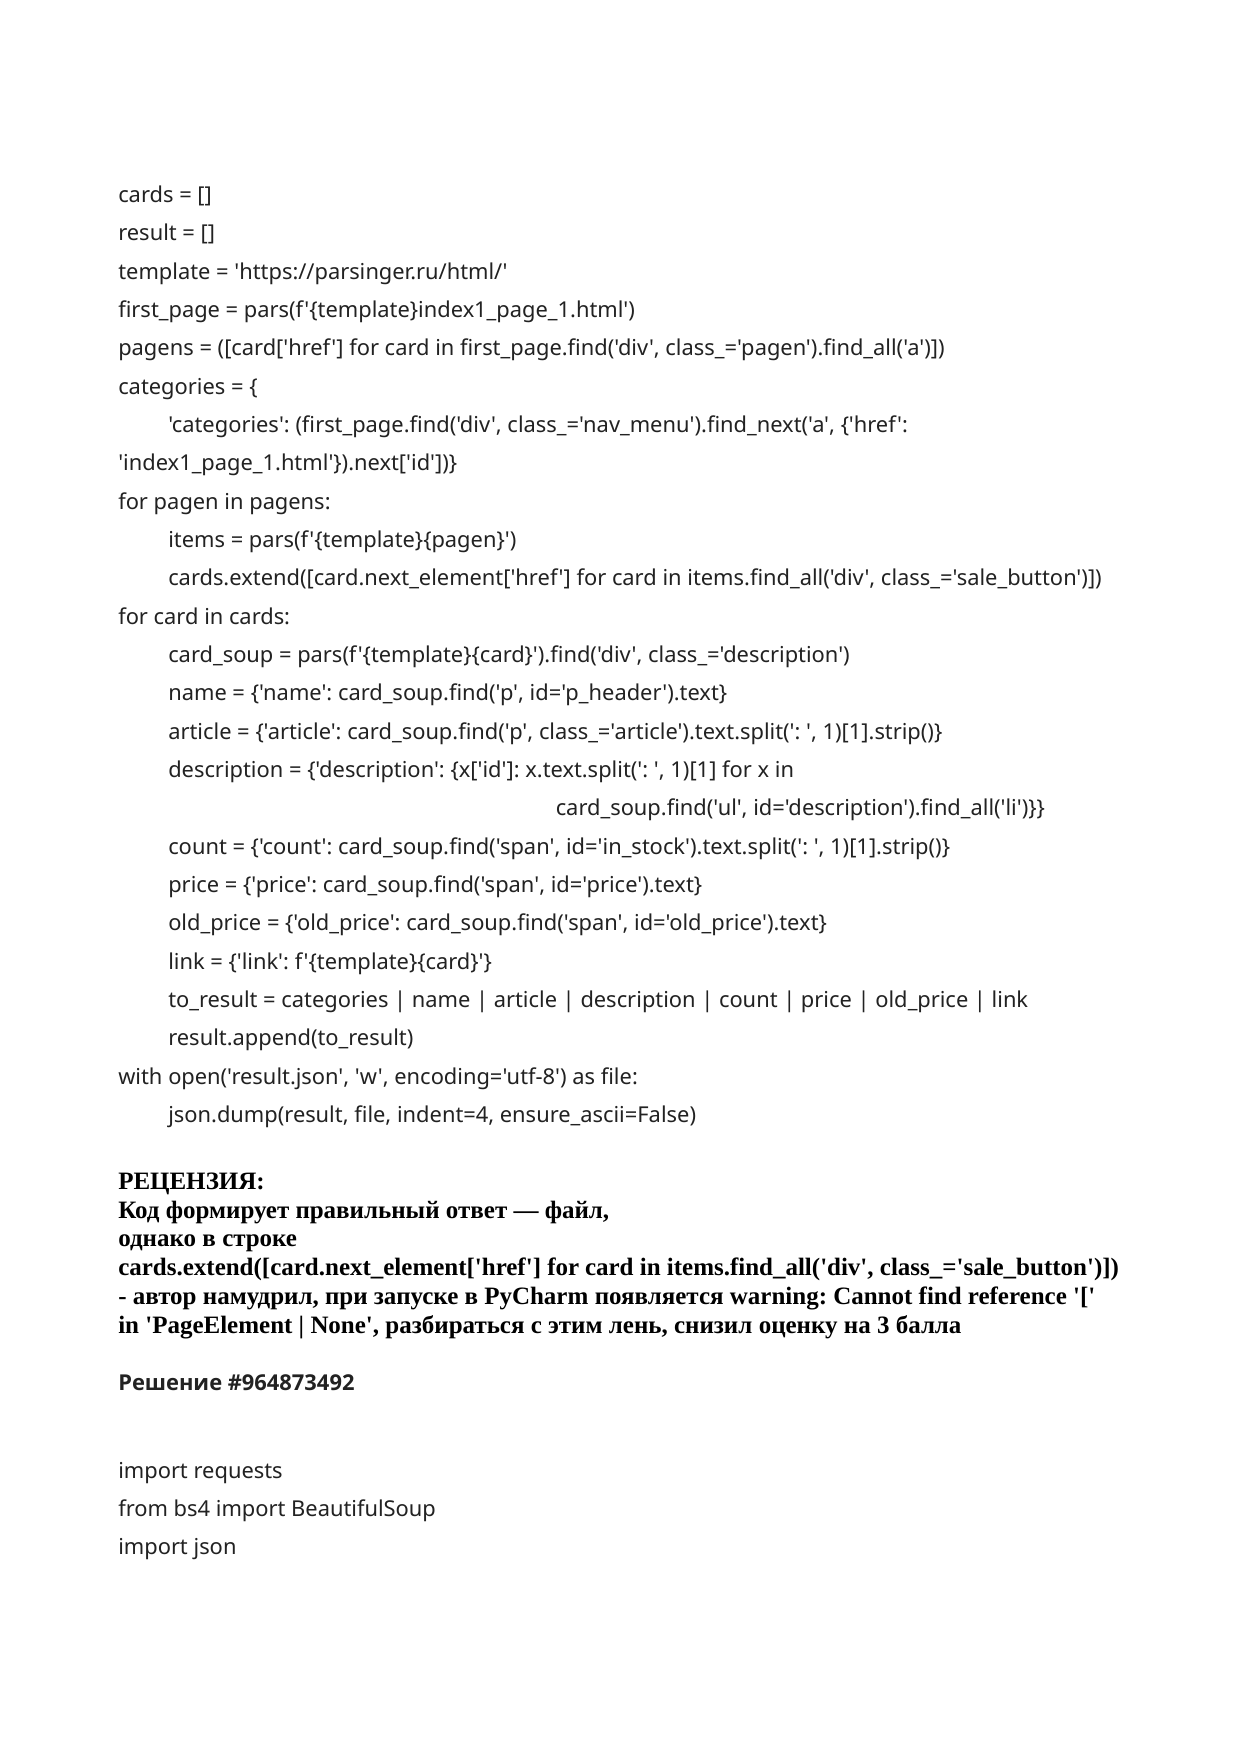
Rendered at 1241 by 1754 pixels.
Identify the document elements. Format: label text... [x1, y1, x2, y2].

text 'categories': (first_page.find('div', class_='nav_menu').find_next('a', {'href': 'index1_page_1.html'}).next['id'])} [118, 409, 1122, 477]
text template = 'https://parsinger.ru/html/' [118, 256, 1122, 285]
text cards = [] [118, 179, 1122, 209]
text card_soup = pars(f'{template}{card}').find('div', class_='description') [118, 639, 1122, 669]
text first_page = pars(f'{template}index1_page_1.html') [118, 294, 1122, 324]
text count = {'count': card_soup.find('span', id='in_stock').text.split(': ', 1)[1].strip()} [118, 831, 1122, 860]
text items = pars(f'{template}{pagen}') [118, 524, 1122, 554]
text link = {'link': f'{template}{card}'} [118, 946, 1122, 975]
text name = {'name': card_soup.find('p', id='p_header').text} [118, 677, 1122, 707]
text РЕЦЕНЗИЯ: [118, 1166, 1122, 1195]
text description = {'description': {x['id']: x.text.split(': ', 1)[1] for x in [118, 754, 1122, 784]
text json.dump(result, file, indent=4, ensure_ascii=False) [118, 1099, 1122, 1129]
text old_price = {'old_price': card_soup.find('span', id='old_price').text} [118, 907, 1122, 937]
text однако в строке [118, 1223, 1122, 1252]
text for card in cards: [118, 601, 1122, 630]
text article = {'article': card_soup.find('p', class_='article').text.split(': ', 1)[1].strip()} [118, 716, 1122, 745]
text cards.extend([card.next_element['href'] for card in items.find_all('div', class_='sale_button')]) [118, 562, 1122, 592]
text card_soup.find('ul', id='description').find_all('li')}} [118, 792, 1122, 822]
text pagens = ([card['href'] for card in first_page.find('div', class_='pagen').find_all('a')]) [118, 332, 1122, 362]
text categories = { [118, 371, 1122, 400]
text Код формирует правильный ответ — файл, [118, 1195, 1122, 1223]
text Решение #964873492 [118, 1367, 1122, 1397]
text price = {'price': card_soup.find('span', id='price').text} [118, 869, 1122, 899]
text import requests from bs4 import BeautifulSoup import json [118, 1454, 1122, 1561]
text result = [] [118, 217, 1122, 247]
text to_result = categories | name | article | description | count | price | old_price | link [118, 984, 1122, 1014]
text with open('result.json', 'w', encoding='utf-8') as file: [118, 1061, 1122, 1090]
text for pagen in pagens: [118, 486, 1122, 515]
text result.append(to_result) [118, 1022, 1122, 1052]
text cards.extend([card.next_element['href'] for card in items.find_all('div', class_='sale_button')]) - автор намудрил, при запуске в PyCharm появляется warning: Cannot find reference '[' in 'PageElement | None', разбираться с этим лень, снизил оценку на 3 балла [118, 1252, 1122, 1338]
